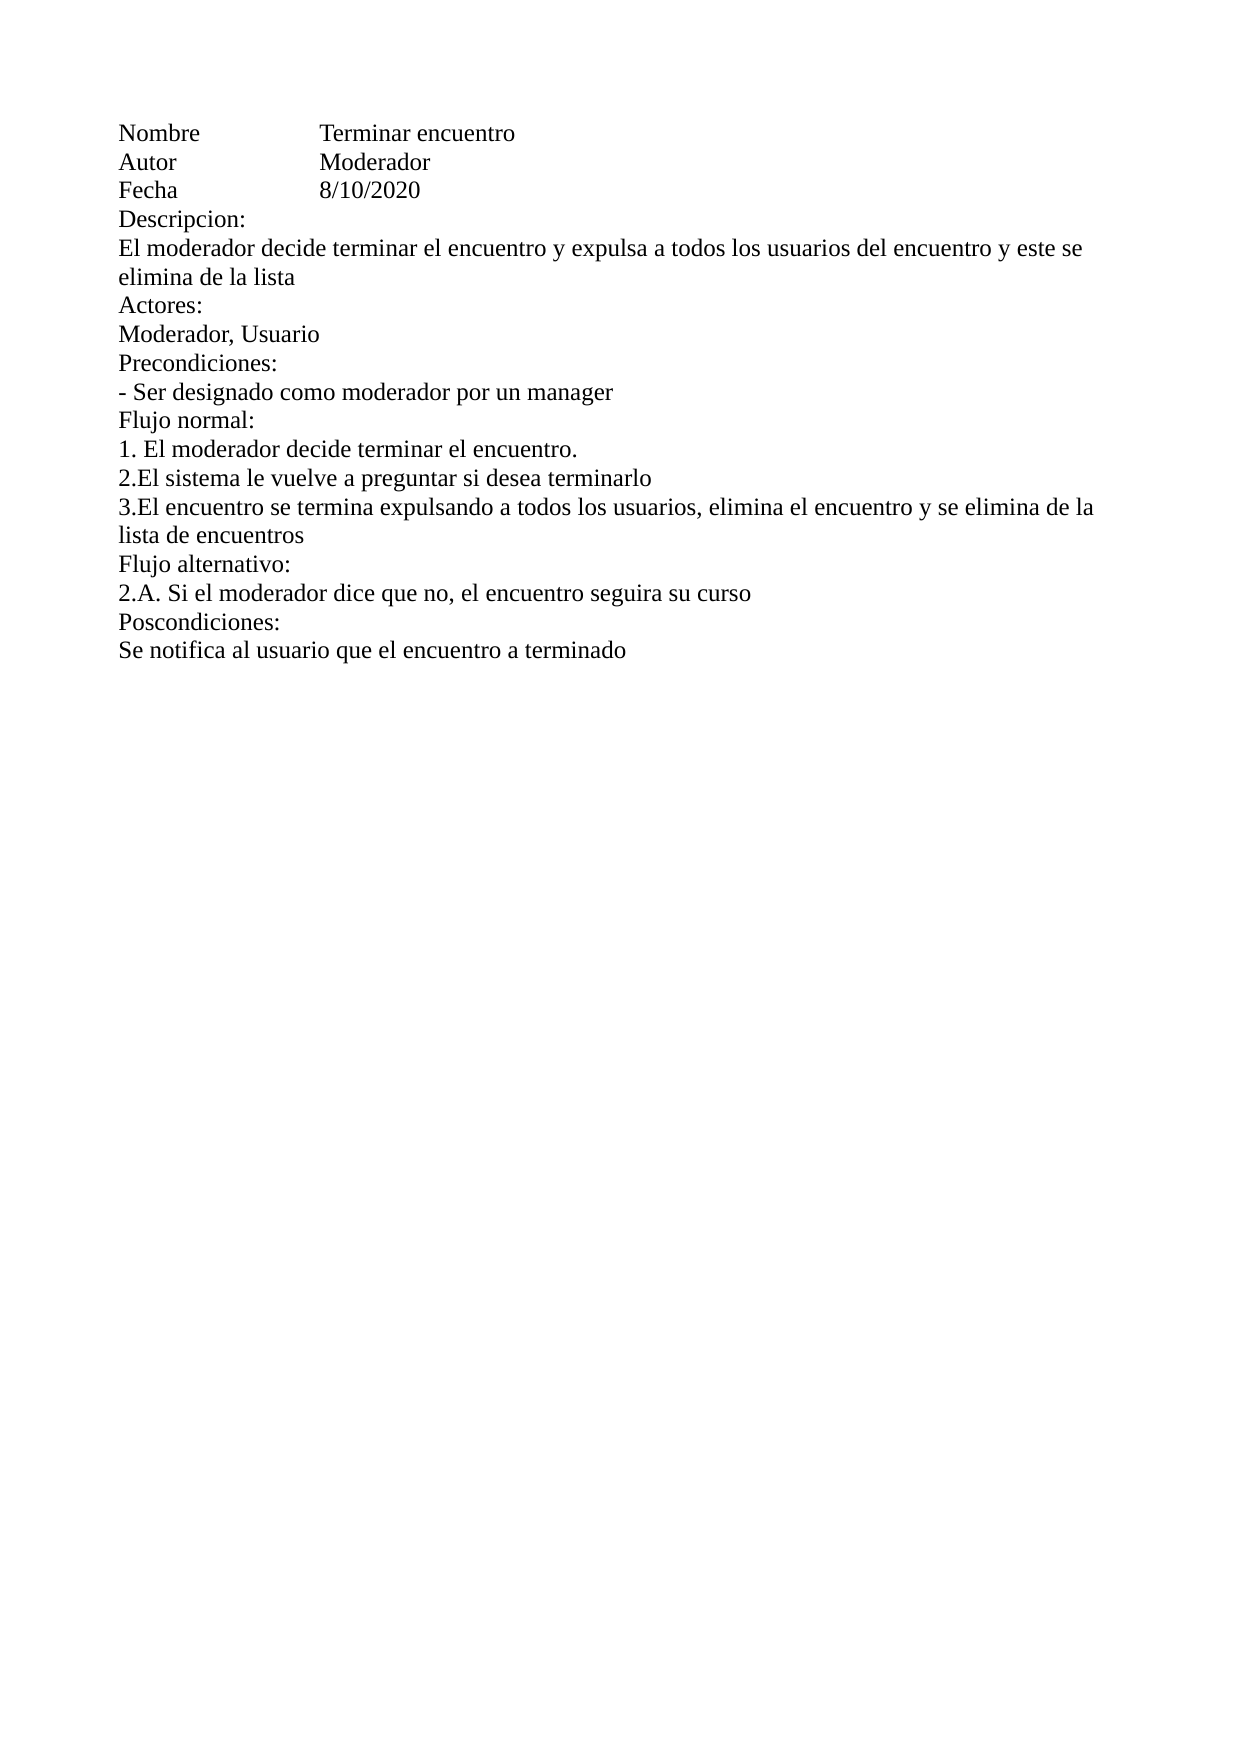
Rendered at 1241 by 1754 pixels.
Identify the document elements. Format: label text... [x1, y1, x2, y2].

table_cell Flujo alternativo: 2.A. Si el moderador dice que no, el encuentro seguira su curso [118, 549, 1122, 607]
table_cell Autor [118, 147, 319, 176]
table_header Terminar encuentro [319, 118, 1122, 147]
table_cell Precondiciones: - Ser designado como moderador por un manager [118, 348, 1122, 406]
table_header Nombre [118, 118, 319, 147]
table_cell Poscondiciones: Se notifica al usuario que el encuentro a terminado [118, 607, 1122, 664]
table_cell Flujo normal: 1. El moderador decide terminar el encuentro. 2.El sistema le vuelve a preguntar si desea terminarlo 3.El encuentro se termina expulsando a todos los usuarios, elimina el encuentro y se elimina de la lista de encuentros [118, 406, 1122, 549]
table_cell Actores: Moderador, Usuario [118, 291, 1122, 348]
table_cell 8/10/2020 [319, 176, 1122, 204]
table_cell Fecha [118, 176, 319, 204]
table_cell Descripcion: El moderador decide terminar el encuentro y expulsa a todos los usuarios del encuentro y este se elimina de la lista [118, 204, 1122, 291]
table_cell Moderador [319, 147, 1122, 176]
